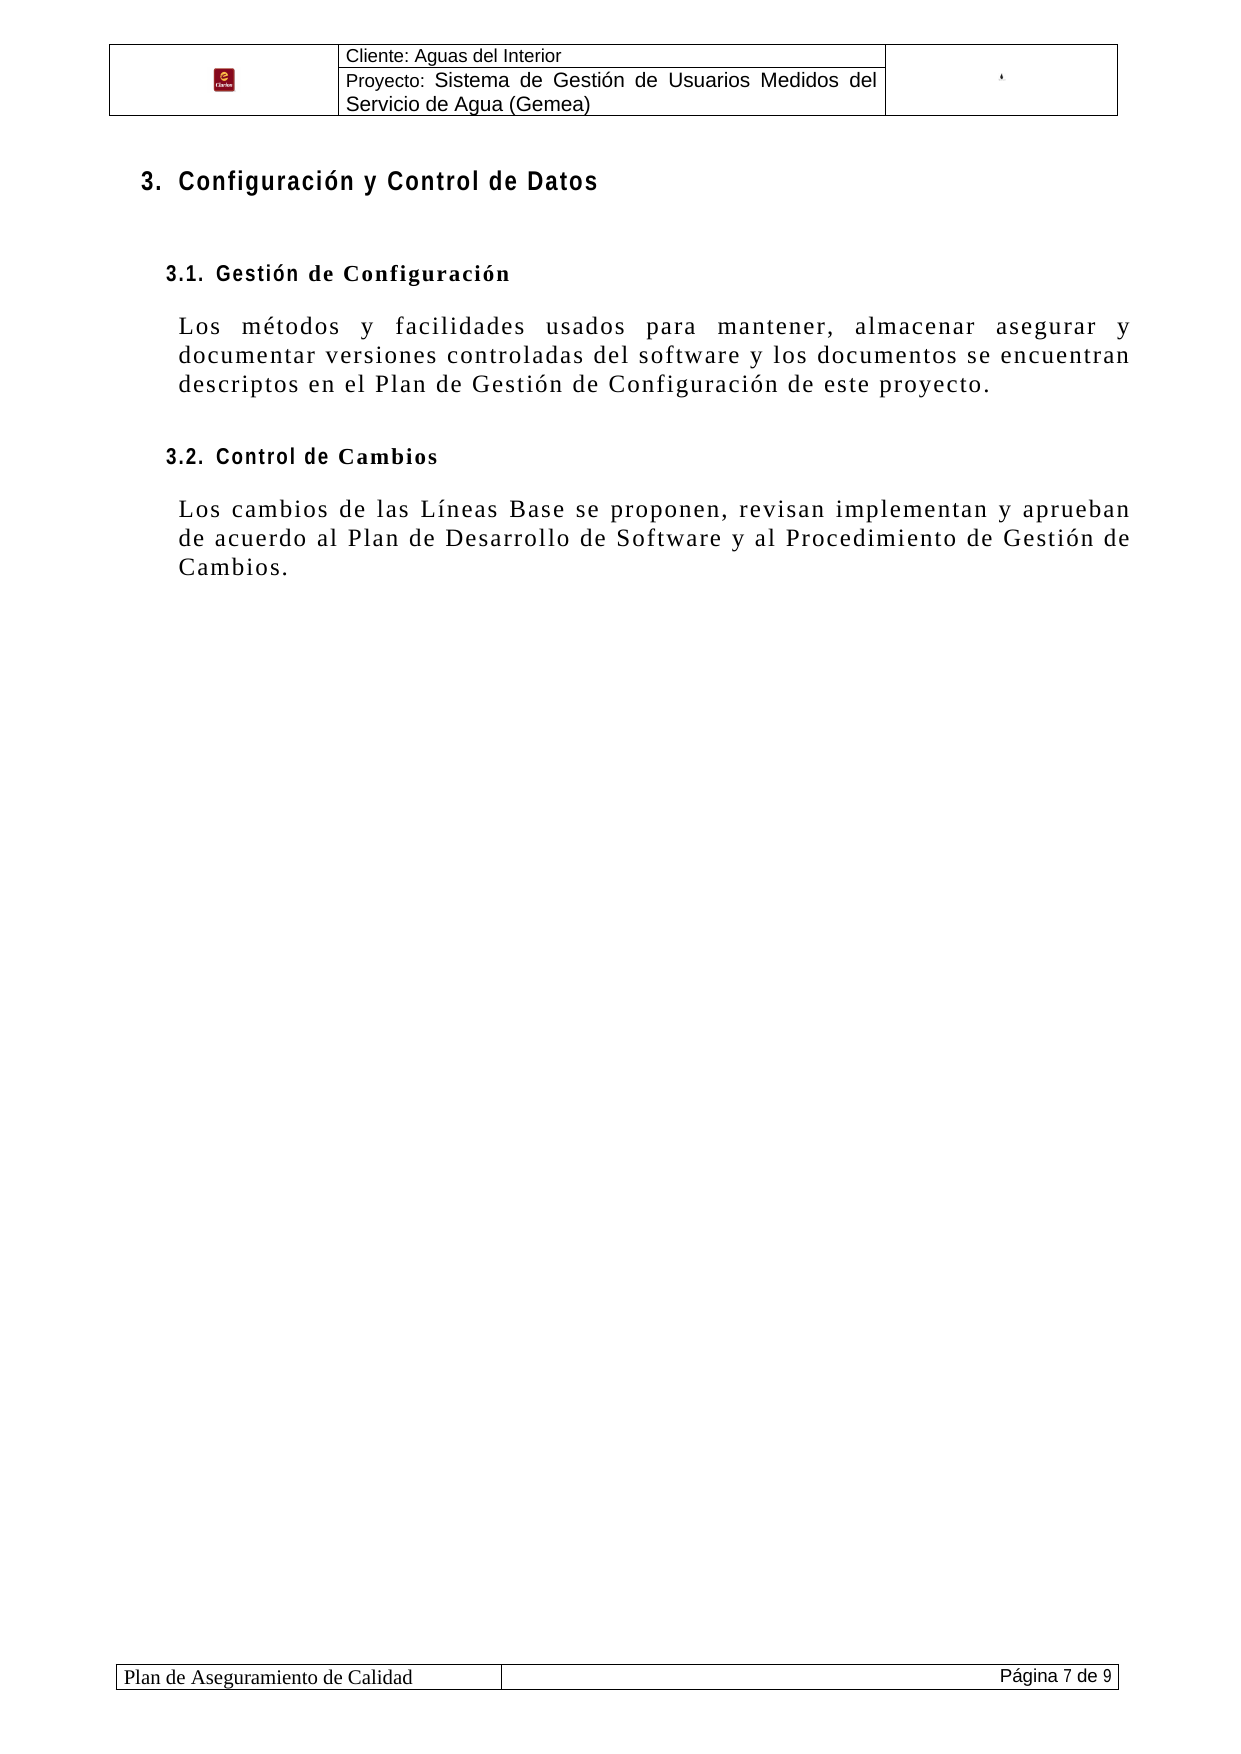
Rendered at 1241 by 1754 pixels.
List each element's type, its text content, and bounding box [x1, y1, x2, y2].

list Los cambios de las Líneas Base se proponen, revisan implementan y aprueban de acuerdo al Plan de Desarrollo de Software y al Procedimiento de Gestión de Cambios. [141, 494, 1131, 580]
picture [207, 67, 241, 93]
subtitle Configuración y Control de Datos [141, 165, 1131, 196]
subtitle Gestión de Configuración [166, 260, 1131, 286]
list Los métodos y facilidades usados para mantener, almacenar asegurar y documentar versiones controladas del software y los documentos se encuentran descriptos en el Plan de Gestión de Configuración de este proyecto. [141, 311, 1131, 397]
subtitle Control de Cambios [166, 443, 1131, 469]
